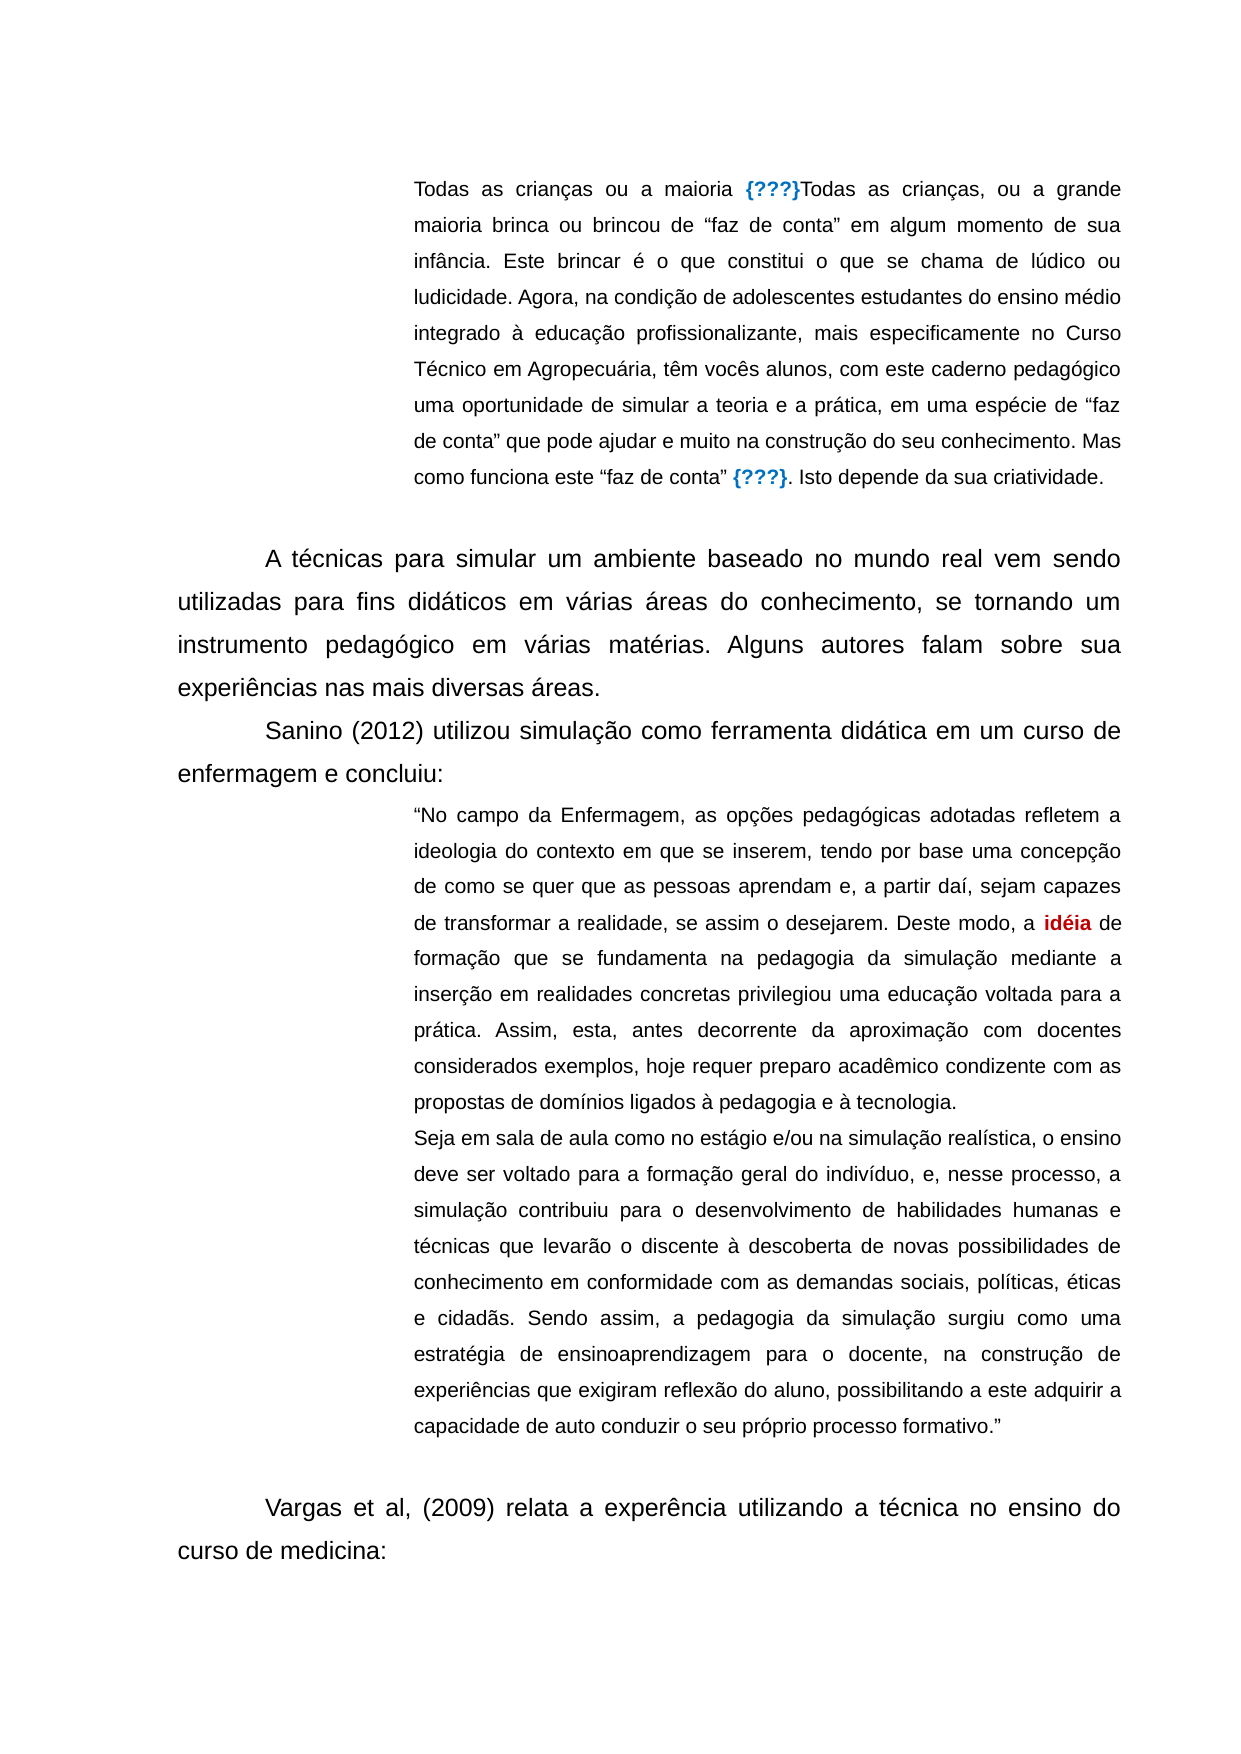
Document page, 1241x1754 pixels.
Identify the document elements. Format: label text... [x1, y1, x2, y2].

text A técnicas para simular um ambiente baseado no mundo real vem sendo utilizadas para fins didáticos em várias áreas do conhecimento, se tornando um instrumento pedagógico em várias matérias. Alguns autores falam sobre sua experiências nas mais diversas áreas. [177, 544, 1122, 702]
text Sanino (2012) utilizou simulação como ferramenta didática em um curso de enfermagem e concluiu: [177, 716, 1122, 788]
text Todas as crianças ou a maioria {???}Todas as crianças, ou a grande maioria brinca ou brincou de “faz de conta” em algum momento de sua infância. Este brincar é o que constitui o que se chama de lúdico ou ludicidade. Agora, na condição de adolescentes estudantes do ensino médio integrado à educação profissionalizante, mais especificamente no Curso Técnico em Agropecuária, têm vocês alunos, com este caderno pedagógico uma oportunidade de simular a teoria e a prática, em uma espécie de “faz de conta” que pode ajudar e muito na construção do seu conhecimento. Mas como funciona este “faz de conta” {???}. Isto depende da sua criatividade. [413, 177, 1122, 489]
text Vargas et al, (2009) relata a experência utilizando a técnica no ensino do curso de medicina: [177, 1492, 1122, 1564]
text “No campo da Enfermagem, as opções pedagógicas adotadas refletem a ideologia do contexto em que se inserem, tendo por base uma concepção de como se quer que as pessoas aprendam e, a partir daí, sejam capazes de transformar a realidade, se assim o desejarem. Deste modo, a idéia de formação que se fundamenta na pedagogia da simulação mediante a inserção em realidades concretas privilegiou uma educação voltada para a prática. Assim, esta, antes decorrente da aproximação com docentes considerados exemplos, hoje requer preparo acadêmico condizente com as propostas de domínios ligados à pedagogia e à tecnologia. [413, 802, 1122, 1114]
text Seja em sala de aula como no estágio e/ou na simulação realística, o ensino deve ser voltado para a formação geral do indivíduo, e, nesse processo, a simulação contribuiu para o desenvolvimento de habilidades humanas e técnicas que levarão o discente à descoberta de novas possibilidades de conhecimento em conformidade com as demandas sociais, políticas, éticas e cidadãs. Sendo assim, a pedagogia da simulação surgiu como uma estratégia de ensinoaprendizagem para o docente, na construção de experiências que exigiram reflexão do aluno, possibilitando a este adquirir a capacidade de auto conduzir o seu próprio processo formativo.” [413, 1126, 1122, 1437]
